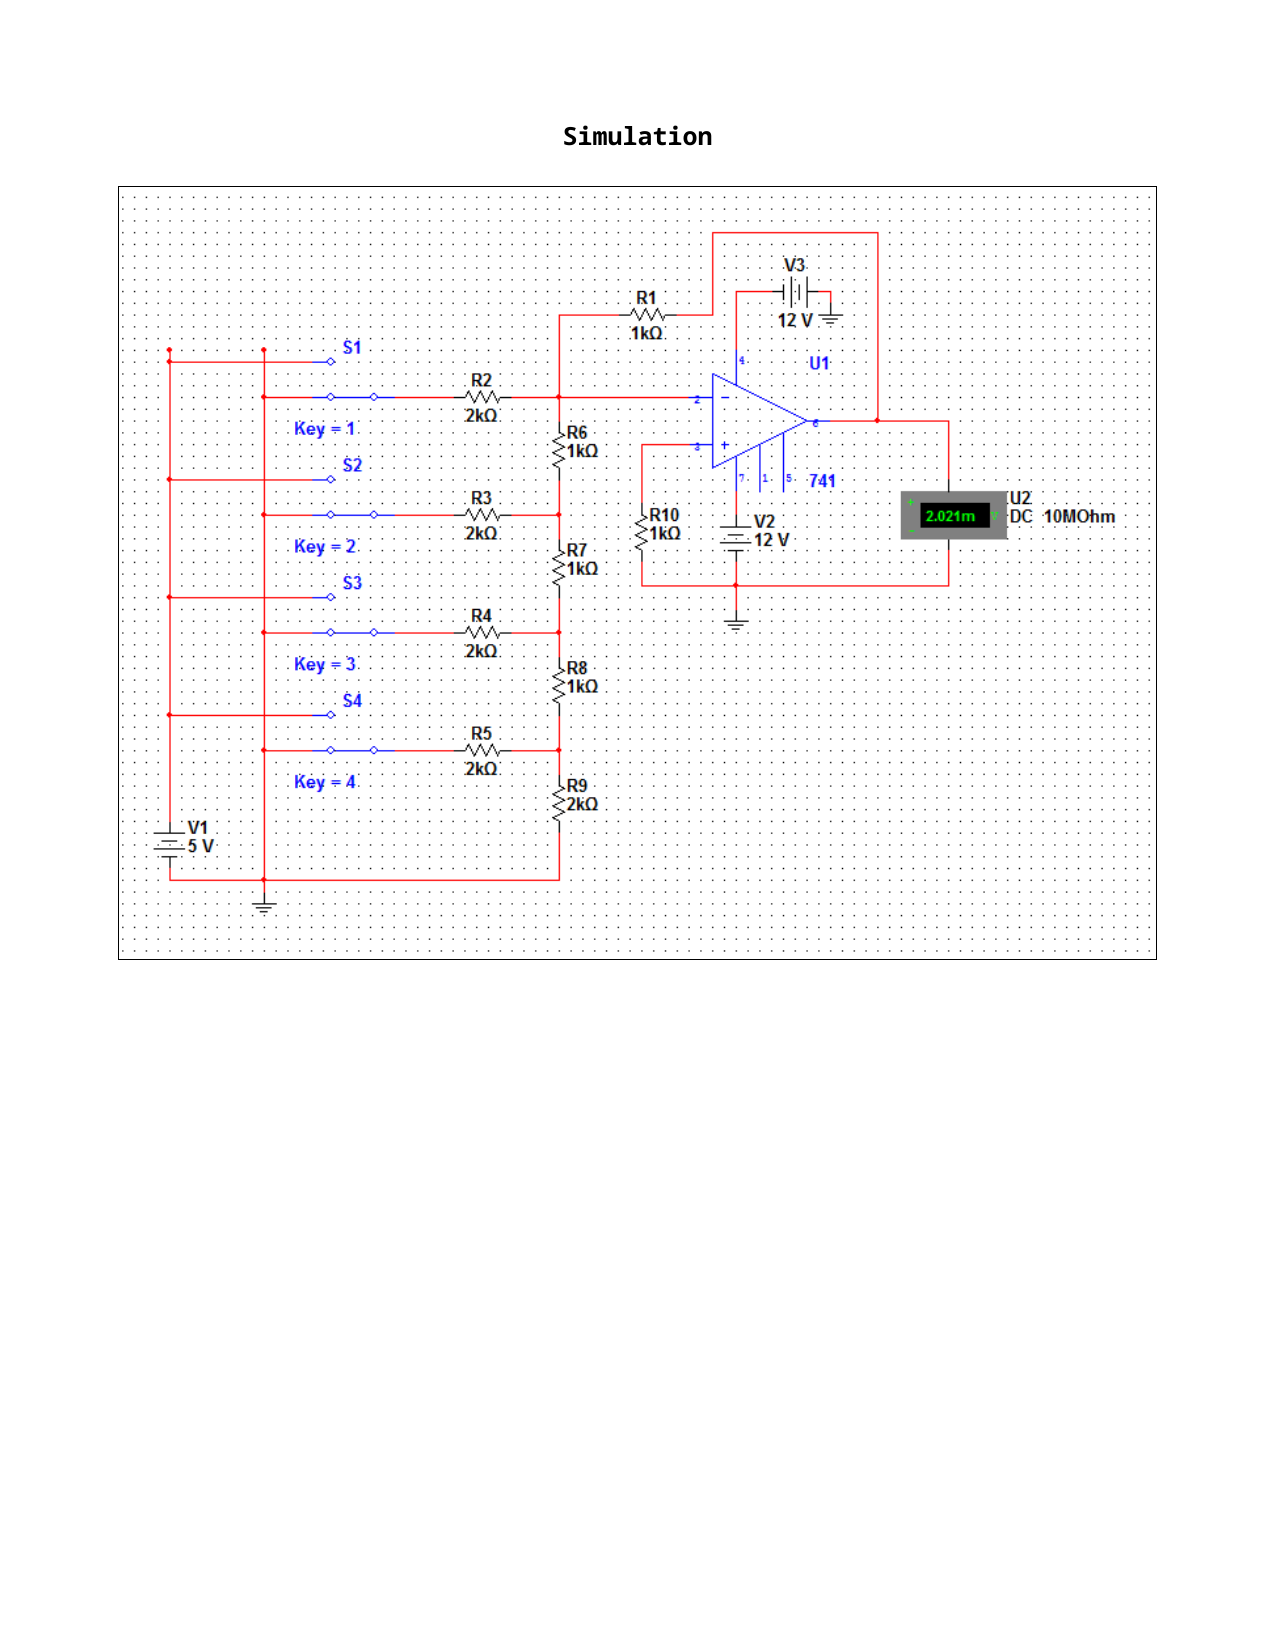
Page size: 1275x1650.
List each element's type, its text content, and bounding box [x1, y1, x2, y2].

picture [121, 189, 1154, 957]
text Simulation [118, 118, 1157, 152]
